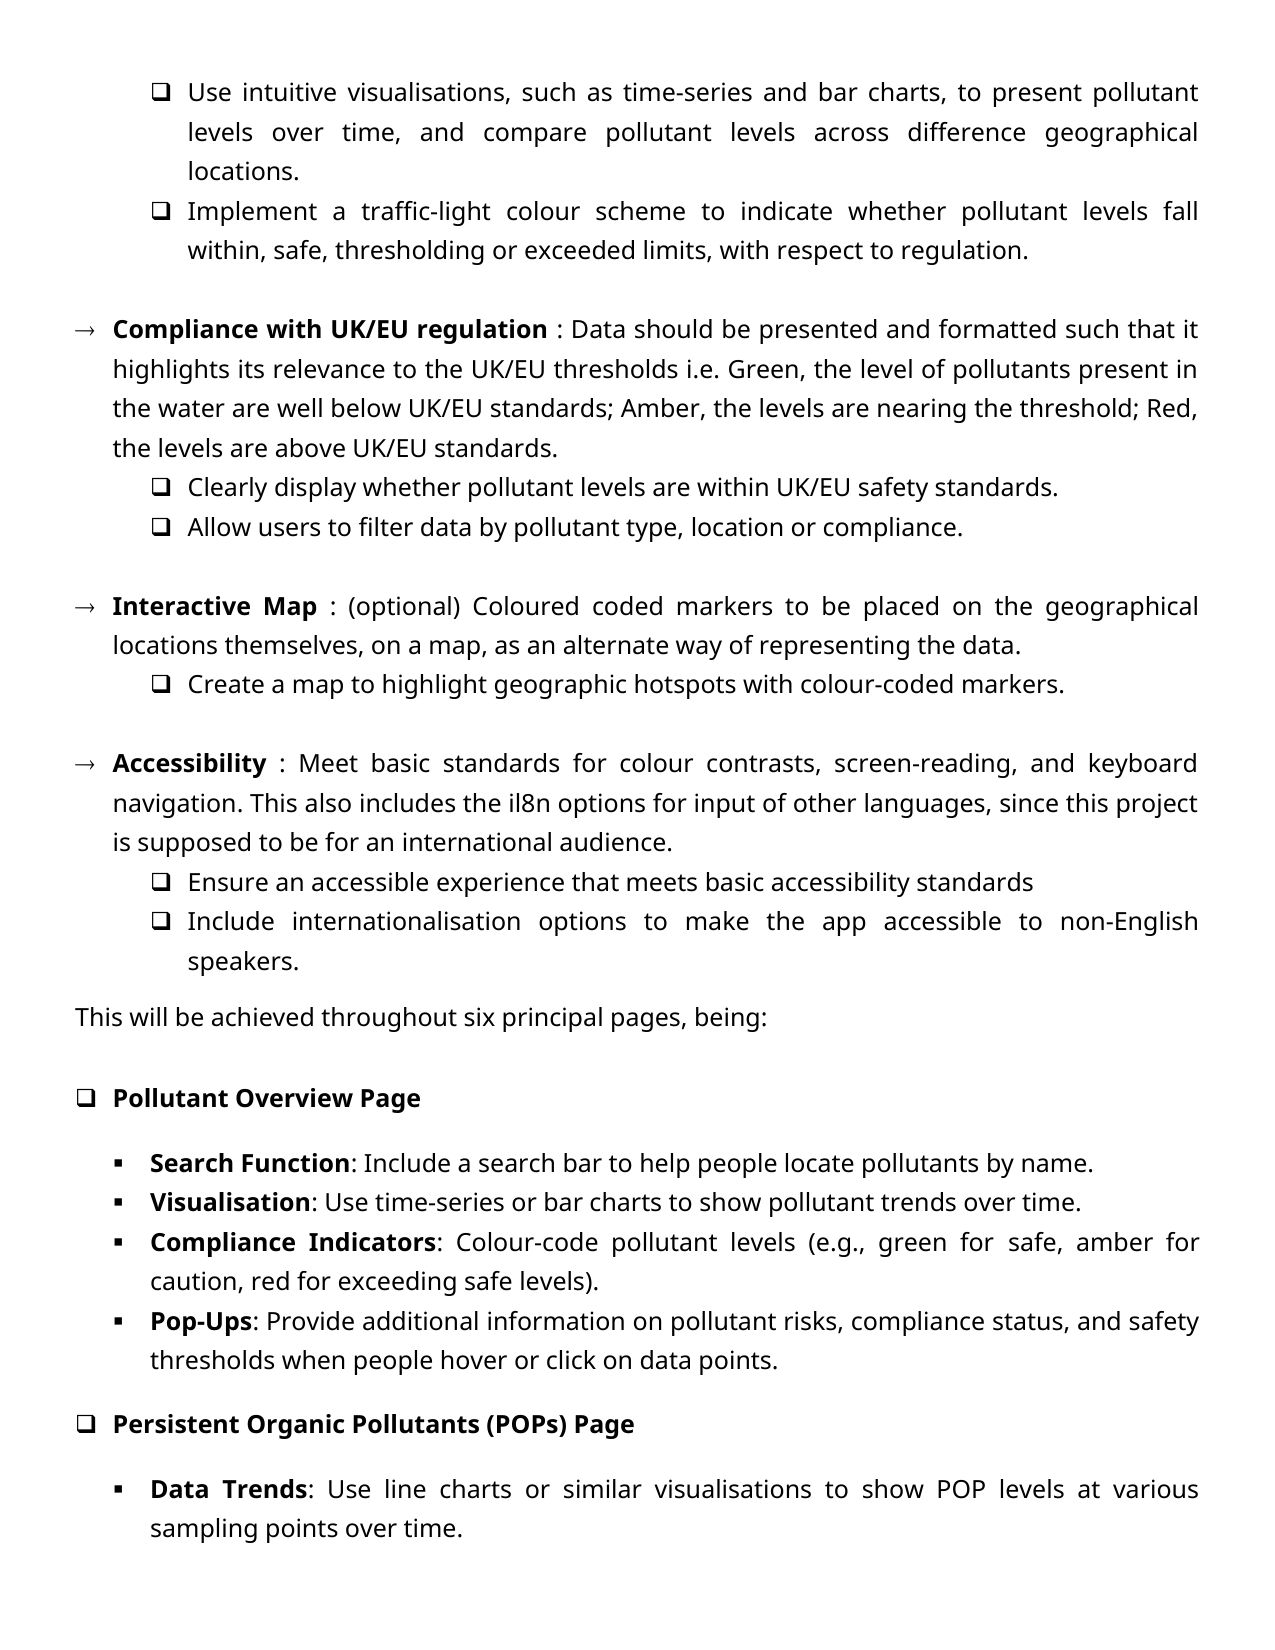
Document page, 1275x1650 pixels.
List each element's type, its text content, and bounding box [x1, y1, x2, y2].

list Pollutant Overview Page [75, 1081, 1200, 1115]
list Implement a traffic-light colour scheme to indicate whether pollutant levels fall within, safe, thresholding or exceeded limits, with respect to regulation. [150, 193, 1200, 267]
list Compliance Indicators: Colour-code pollutant levels (e.g., green for safe, amber for caution, red for exceeding safe levels). [112, 1224, 1200, 1298]
list Data Trends: Use line charts or similar visualisations to show POP levels at various sampling points over time. [112, 1472, 1200, 1545]
list Use intuitive visualisations, such as time-series and bar charts, to present pollutant levels over time, and compare pollutant levels across difference geographical locations. [150, 75, 1200, 188]
text This will be achieved throughout six principal pages, being: [75, 1000, 1200, 1034]
list Search Function: Include a search bar to help people locate pollutants by name. [112, 1145, 1200, 1179]
list Persistent Organic Pollutants (POPs) Page [75, 1407, 1200, 1441]
list Include internationalisation options to make the app accessible to non-English speakers. [150, 904, 1200, 978]
list Interactive Map : (optional) Coloured coded markers to be placed on the geographical locations themselves, on a map, as an alternate way of representing the data. [75, 588, 1200, 662]
list Create a map to highlight geographic hotspots with colour-coded markers. [150, 667, 1200, 701]
list Visualisation: Use time-series or bar charts to show pollutant trends over time. [112, 1185, 1200, 1219]
list Pop-Ups: Provide additional information on pollutant risks, compliance status, and safety thresholds when people hover or click on data points. [112, 1303, 1200, 1377]
list Accessibility : Meet basic standards for colour contrasts, screen-reading, and keyboard navigation. This also includes the il8n options for input of other languages, since this project is supposed to be for an international audience. [75, 746, 1200, 859]
list Ensure an accessible experience that meets basic accessibility standards [150, 864, 1200, 899]
list Allow users to filter data by pollutant type, location or compliance. [150, 509, 1200, 543]
list Compliance with UK/EU regulation : Data should be presented and formatted such that it highlights its relevance to the UK/EU thresholds i.e. Green, the level of pollutants present in the water are well below UK/EU standards; Amber, the levels are nearing the threshold; Red, the levels are above UK/EU standards. [75, 312, 1200, 464]
list Clearly display whether pollutant levels are within UK/EU safety standards. [150, 470, 1200, 504]
